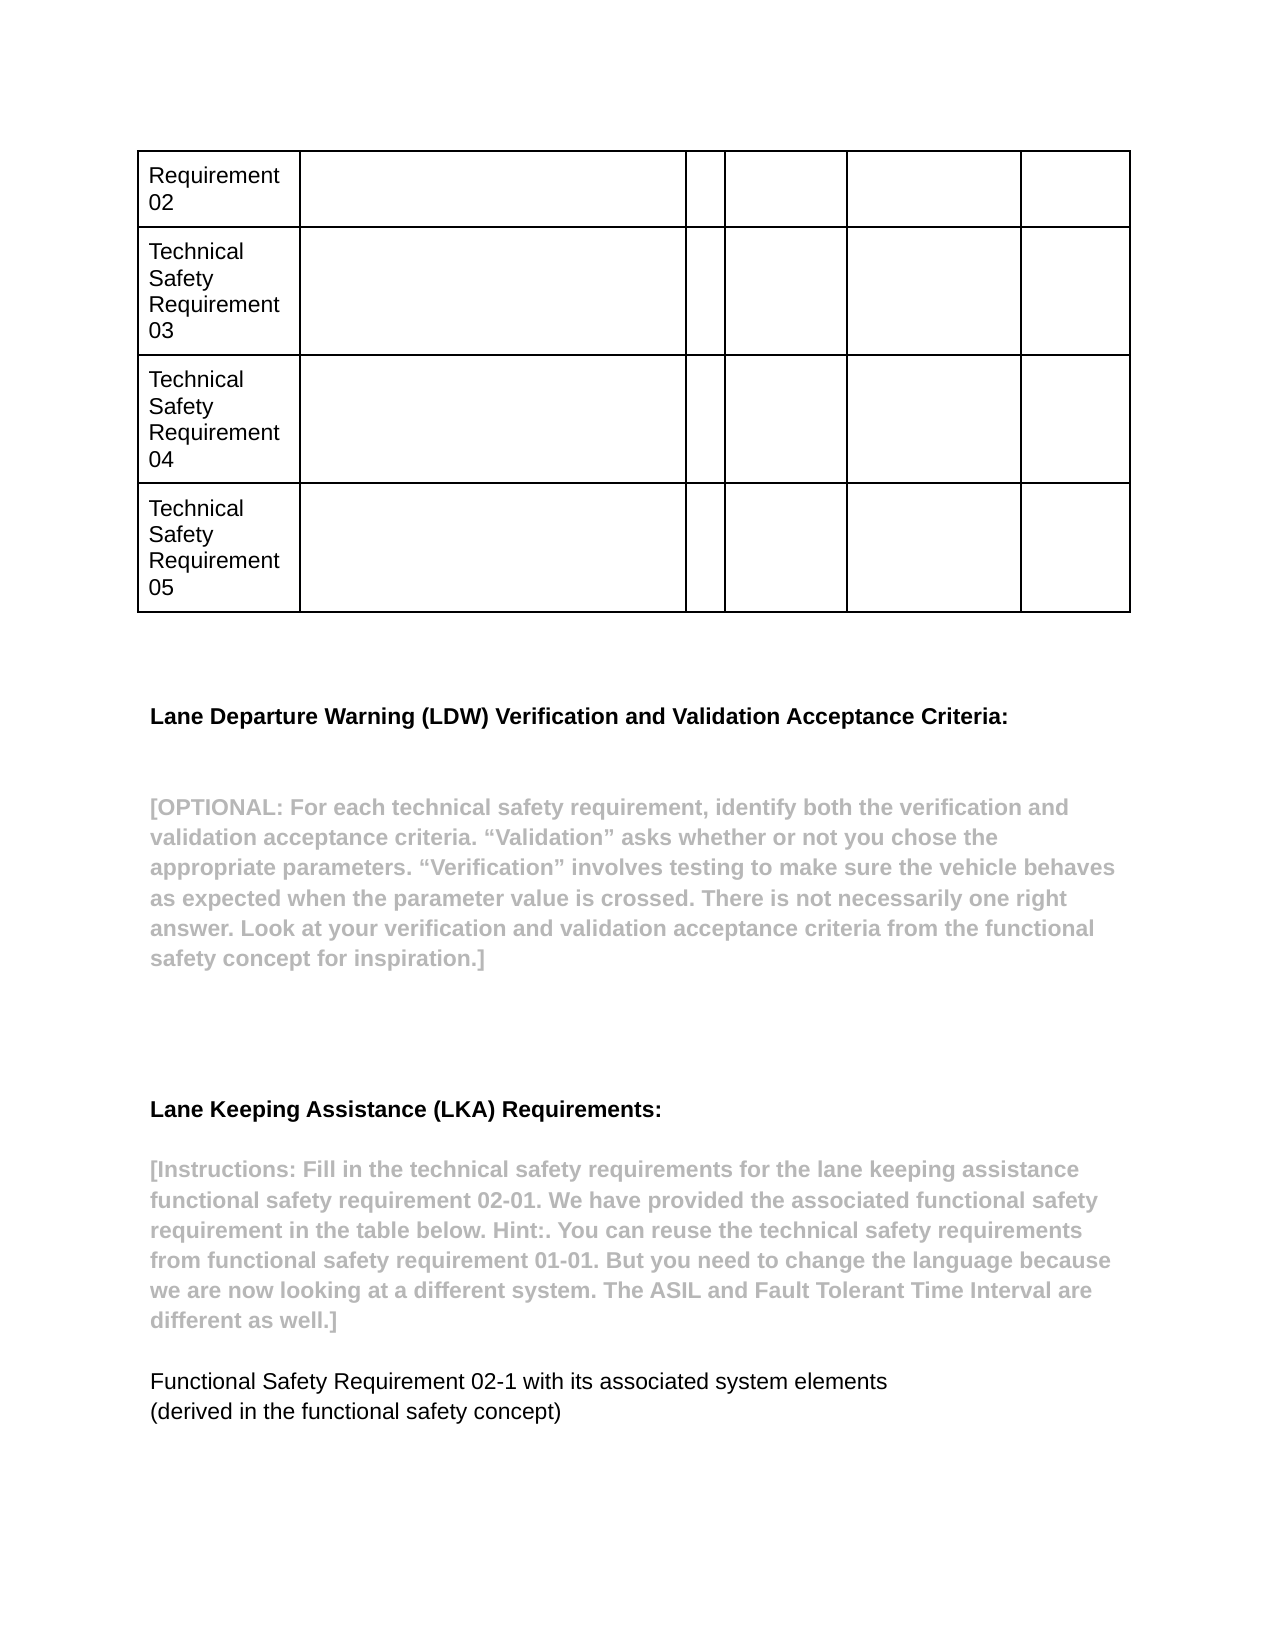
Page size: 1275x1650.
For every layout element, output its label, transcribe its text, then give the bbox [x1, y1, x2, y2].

table_cell Requirement 02 [139, 152, 299, 226]
table_cell Technical Safety Requirement 05 [139, 484, 299, 611]
table_cell [1022, 484, 1129, 611]
table_cell [1022, 228, 1129, 354]
text Lane Departure Warning (LDW) Verification and Validation Acceptance Criteria: [150, 703, 1125, 730]
table_cell Technical Safety Requirement 03 [139, 228, 299, 354]
table_cell [687, 484, 724, 611]
table_cell [301, 228, 685, 354]
table_cell [301, 152, 685, 226]
text [Instructions: Fill in the technical safety requirements for the lane keeping assistance functional safety requirement 02-01. We have provided the associated functional safety requirement in the table below. Hint:. You can reuse the technical safety requirements from functional safety requirement 01-01. But you need to change the language because we are now looking at a different system. The ASIL and Fault Tolerant Time Interval are different as well.] [150, 1156, 1125, 1334]
table_cell [1022, 356, 1129, 482]
table_cell [726, 228, 846, 354]
text (derived in the functional safety concept) [150, 1398, 1125, 1424]
table_cell [726, 484, 846, 611]
table_cell [301, 484, 685, 611]
table_cell Technical Safety Requirement 04 [139, 356, 299, 482]
table_cell [726, 356, 846, 482]
table_cell [848, 356, 1020, 482]
table_cell [687, 152, 724, 226]
table_cell [848, 228, 1020, 354]
text [OPTIONAL: For each technical safety requirement, identify both the verification and validation acceptance criteria. “Validation” asks whether or not you chose the appropriate parameters. “Verification” involves testing to make sure the vehicle behaves as expected when the parameter value is crossed. There is not necessarily one right answer. Look at your verification and validation acceptance criteria from the functional safety concept for inspiration.] [150, 794, 1125, 971]
table_cell [726, 152, 846, 226]
table_cell [687, 228, 724, 354]
text Functional Safety Requirement 02-1 with its associated system elements [150, 1368, 1125, 1394]
table_cell [848, 484, 1020, 611]
text Lane Keeping Assistance (LKA) Requirements: [150, 1096, 1125, 1122]
table_cell [687, 356, 724, 482]
table_cell [301, 356, 685, 482]
table_cell [1022, 152, 1129, 226]
table_cell [848, 152, 1020, 226]
